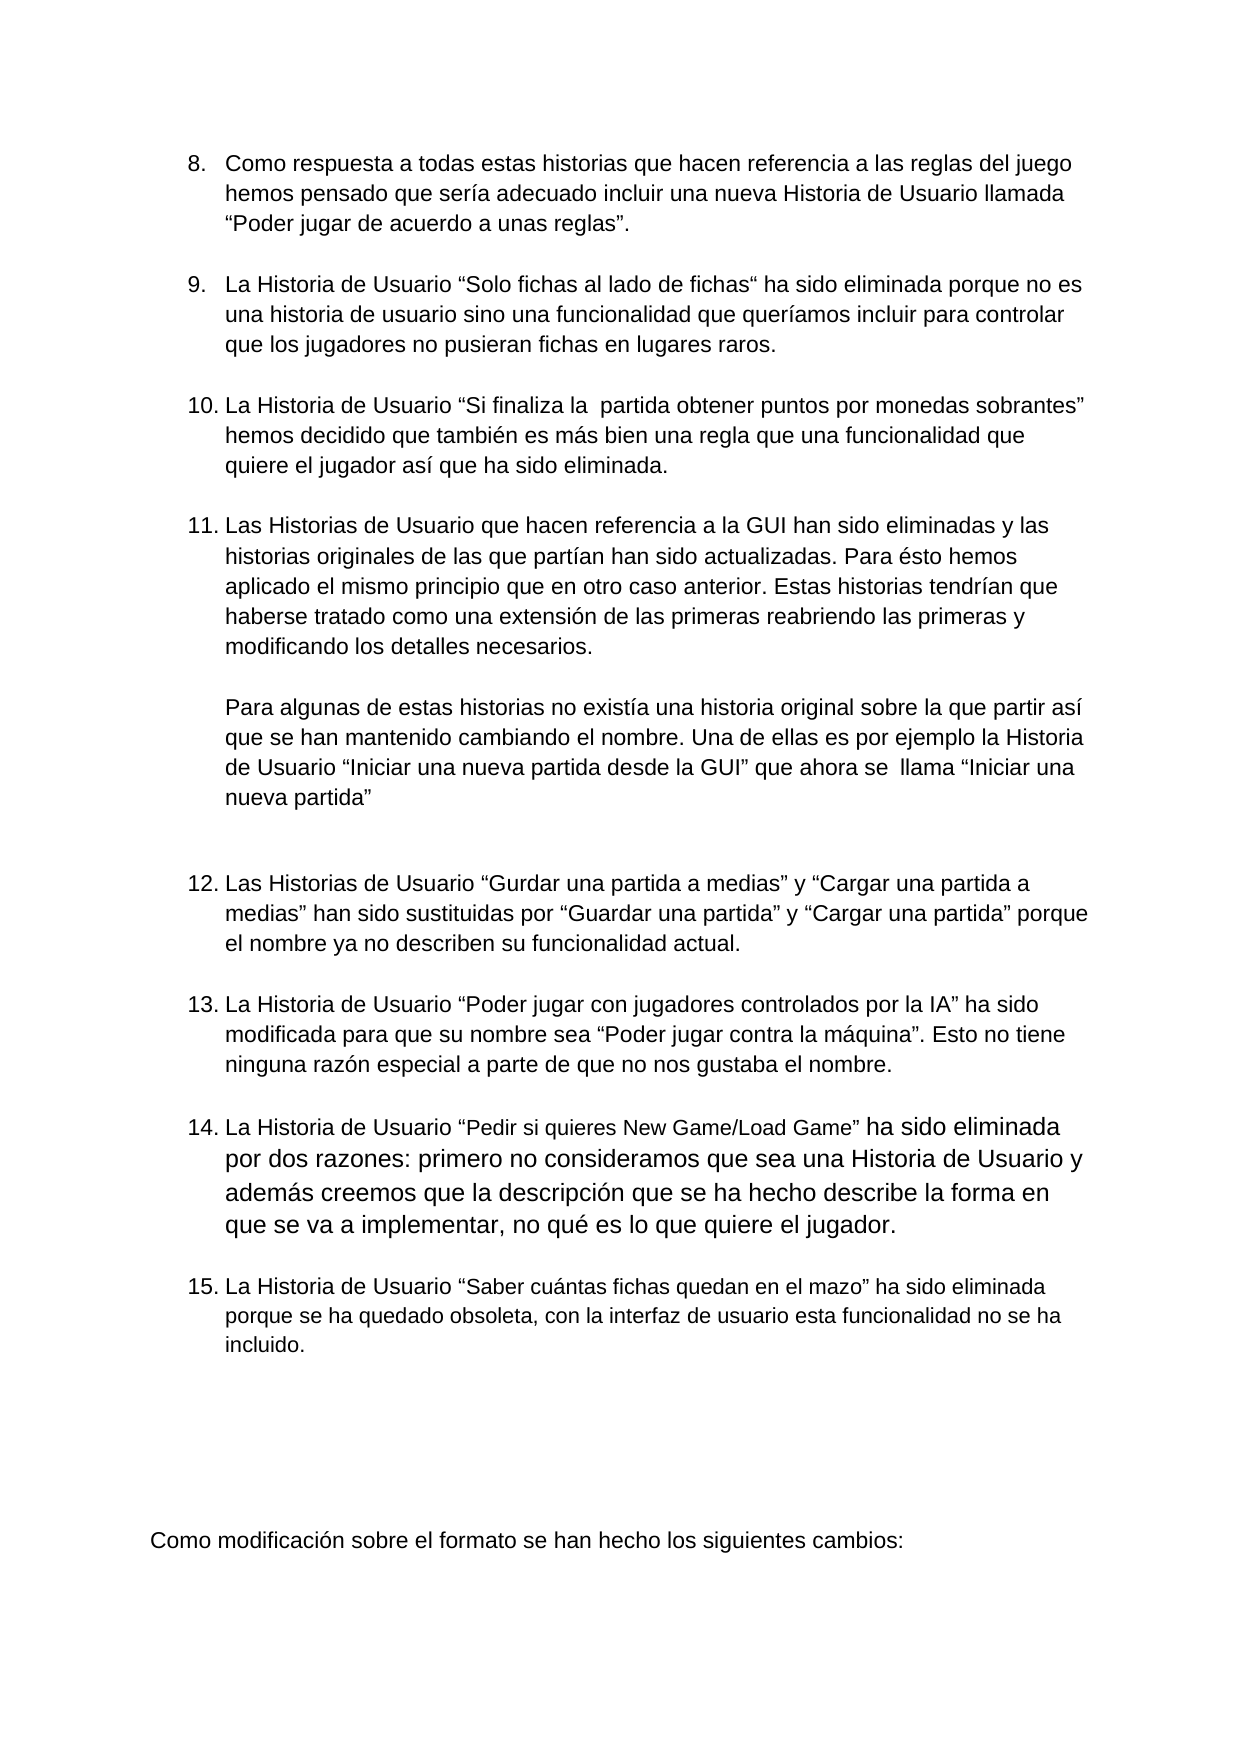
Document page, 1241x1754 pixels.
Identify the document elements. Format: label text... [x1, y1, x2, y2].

text Como modificación sobre el formato se han hecho los siguientes cambios: [150, 1527, 1090, 1553]
list La Historia de Usuario “Solo fichas al lado de fichas“ ha sido eliminada porque no es una historia de usuario sino una funcionalidad que queríamos incluir para controlar que los jugadores no pusieran fichas en lugares raros. [187, 271, 1090, 388]
list La Historia de Usuario “Poder jugar con jugadores controlados por la IA” ha sido modificada para que su nombre sea “Poder jugar contra la máquina”. Esto no tiene ninguna razón especial a parte de que no nos gustaba el nombre. [187, 991, 1090, 1108]
list La Historia de Usuario “Si finaliza la partida obtener puntos por monedas sobrantes” hemos decidido que también es más bien una regla que una funcionalidad que quiere el jugador así que ha sido eliminada. [187, 392, 1090, 509]
list La Historia de Usuario “Pedir si quieres New Game/Load Game” ha sido eliminada por dos razones: primero no consideramos que sea una Historia de Usuario y además creemos que la descripción que se ha hecho describe la forma en que se va a implementar, no qué es lo que quiere el jugador. [187, 1111, 1090, 1269]
list Las Historias de Usuario que hacen referencia a la GUI han sido eliminadas y las historias originales de las que partían han sido actualizadas. Para ésto hemos aplicado el mismo principio que en otro caso anterior. Estas historias tendrían que haberse tratado como una extensión de las primeras reabriendo las primeras y modificando los detalles necesarios. Para algunas de estas historias no existía una historia original sobre la que partir así que se han mantenido cambiando el nombre. Una de ellas es por ejemplo la Historia de Usuario “Iniciar una nueva partida desde la GUI” que ahora se llama “Iniciar una nueva partida” [187, 512, 1090, 841]
list La Historia de Usuario “Saber cuántas fichas quedan en el mazo” ha sido eliminada porque se ha quedado obsoleta, con la interfaz de usuario esta funcionalidad no se ha incluido. [187, 1273, 1090, 1388]
list Como respuesta a todas estas historias que hacen referencia a las reglas del juego hemos pensado que sería adecuado incluir una nueva Historia de Usuario llamada “Poder jugar de acuerdo a unas reglas”. [187, 150, 1090, 267]
list Las Historias de Usuario “Gurdar una partida a medias” y “Cargar una partida a medias” han sido sustituidas por “Guardar una partida” y “Cargar una partida” porque el nombre ya no describen su funcionalidad actual. [187, 870, 1090, 987]
